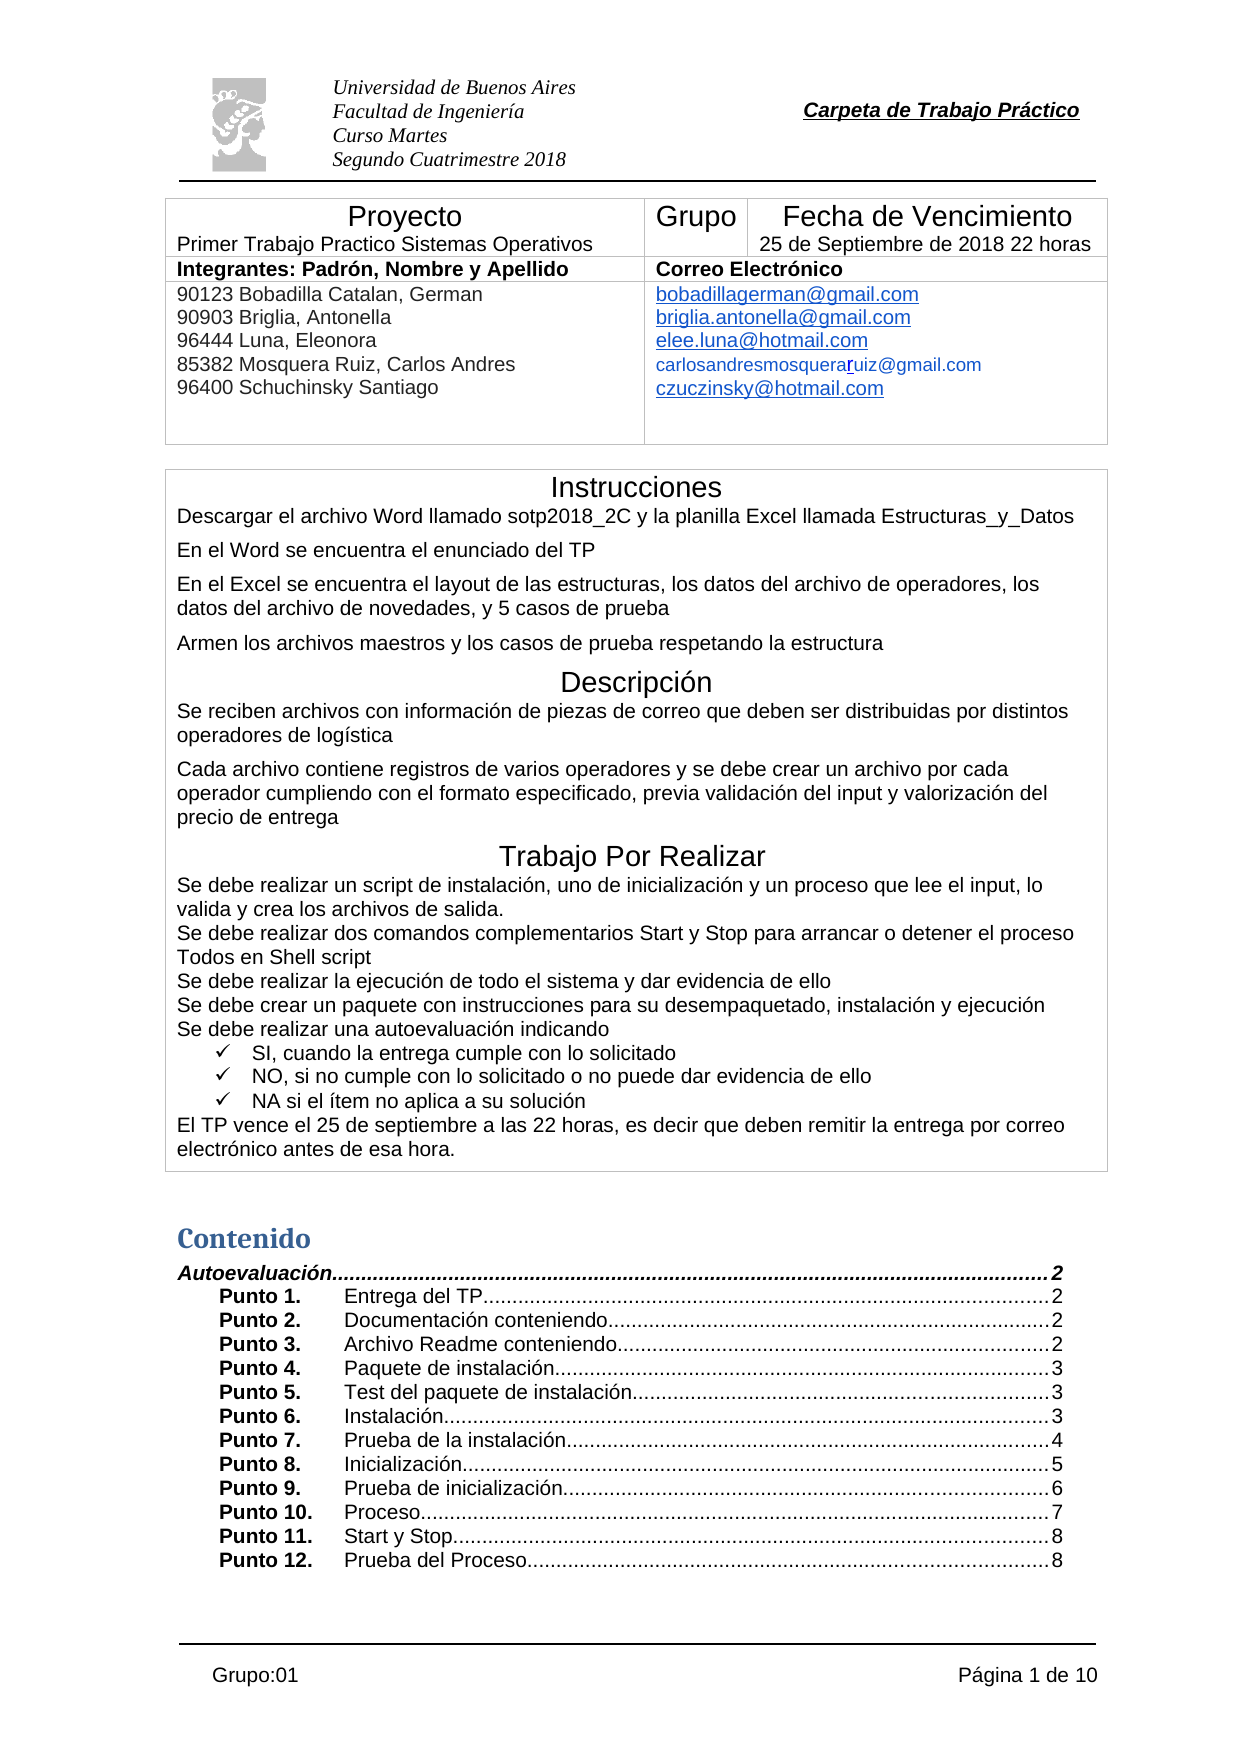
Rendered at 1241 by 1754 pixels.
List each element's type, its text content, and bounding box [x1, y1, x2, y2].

text Autoevaluación 2 [177, 1260, 1063, 1284]
text Punto 7. Prueba de la instalación 4 [219, 1428, 1063, 1452]
table_header Instrucciones Descargar el archivo Word llamado sotp2018_2C y la planilla Excel llamada Estructuras_y_Datos En el Word se encuentra el enunciado del TP En el Excel se encuentra el layout de las estructuras, los datos del archivo de operadores, los datos del archivo de novedades, y 5 casos de prueba Armen los archivos maestros y los casos de prueba respetando la estructura Descripción Se reciben archivos con información de piezas de correo que deben ser distribuidas por distintos operadores de logística Cada archivo contiene registros de varios operadores y se debe crear un archivo por cada operador cumpliendo con el formato especificado, previa validación del input y valorización del precio de entrega Trabajo Por Realizar Se debe realizar un script de instalación, uno de inicialización y un proceso que lee el input, lo valida y crea los archivos de salida. Se debe realizar dos comandos complementarios Start y Stop para arrancar o detener el proceso Todos en Shell script Se debe realizar la ejecución de todo el sistema y dar evidencia de ello Se debe crear un paquete con instrucciones para su desempaquetado, instalación y ejecución Se debe realizar una autoevaluación indicando SI, cuando la entrega cumple con lo solicitado NO, si no cumple con lo solicitado o no puede dar evidencia de ello NA si el ítem no aplica a su solución El TP vence el 25 de septiembre a las 22 horas, es decir que deben remitir la entrega por correo electrónico antes de esa hora. [166, 470, 1107, 1171]
table_cell 90123 Bobadilla Catalan, German 90903 Briglia, Antonella 96444 Luna, Eleonora 85382 Mosquera Ruiz, Carlos Andres 96400 Schuchinsky Santiago [166, 282, 644, 444]
text Punto 2. Documentación conteniendo 2 [219, 1308, 1063, 1332]
text Punto 1. Entrega del TP 2 [219, 1284, 1063, 1308]
table_cell Correo Electrónico [645, 257, 1107, 281]
text Contenido [177, 1222, 1063, 1255]
text Punto 5. Test del paquete de instalación 3 [219, 1380, 1063, 1404]
table_header Grupo [645, 199, 747, 256]
text Punto 9. Prueba de inicialización 6 [219, 1476, 1063, 1500]
text Punto 8. Inicialización 5 [219, 1452, 1063, 1476]
table_cell Integrantes: Padrón, Nombre y Apellido [166, 257, 644, 281]
table_cell bobadillagerman@gmail.com briglia.antonella@gmail.com elee.luna@hotmail.com carlosandresmosqueraruiz@gmail.com czuczinsky@hotmail.com [645, 282, 1107, 444]
table_header Proyecto Primer Trabajo Practico Sistemas Operativos [166, 199, 644, 256]
text Punto 12. Prueba del Proceso 8 [219, 1548, 1063, 1572]
table_header Fecha de Vencimiento 25 de Septiembre de 2018 22 horas [748, 199, 1107, 256]
text Punto 6. Instalación 3 [219, 1404, 1063, 1428]
text Punto 10. Proceso 7 [219, 1500, 1063, 1524]
text Punto 3. Archivo Readme conteniendo 2 [219, 1332, 1063, 1356]
picture [210, 75, 273, 174]
text Punto 11. Start y Stop 8 [219, 1524, 1063, 1548]
text Punto 4. Paquete de instalación 3 [219, 1356, 1063, 1380]
